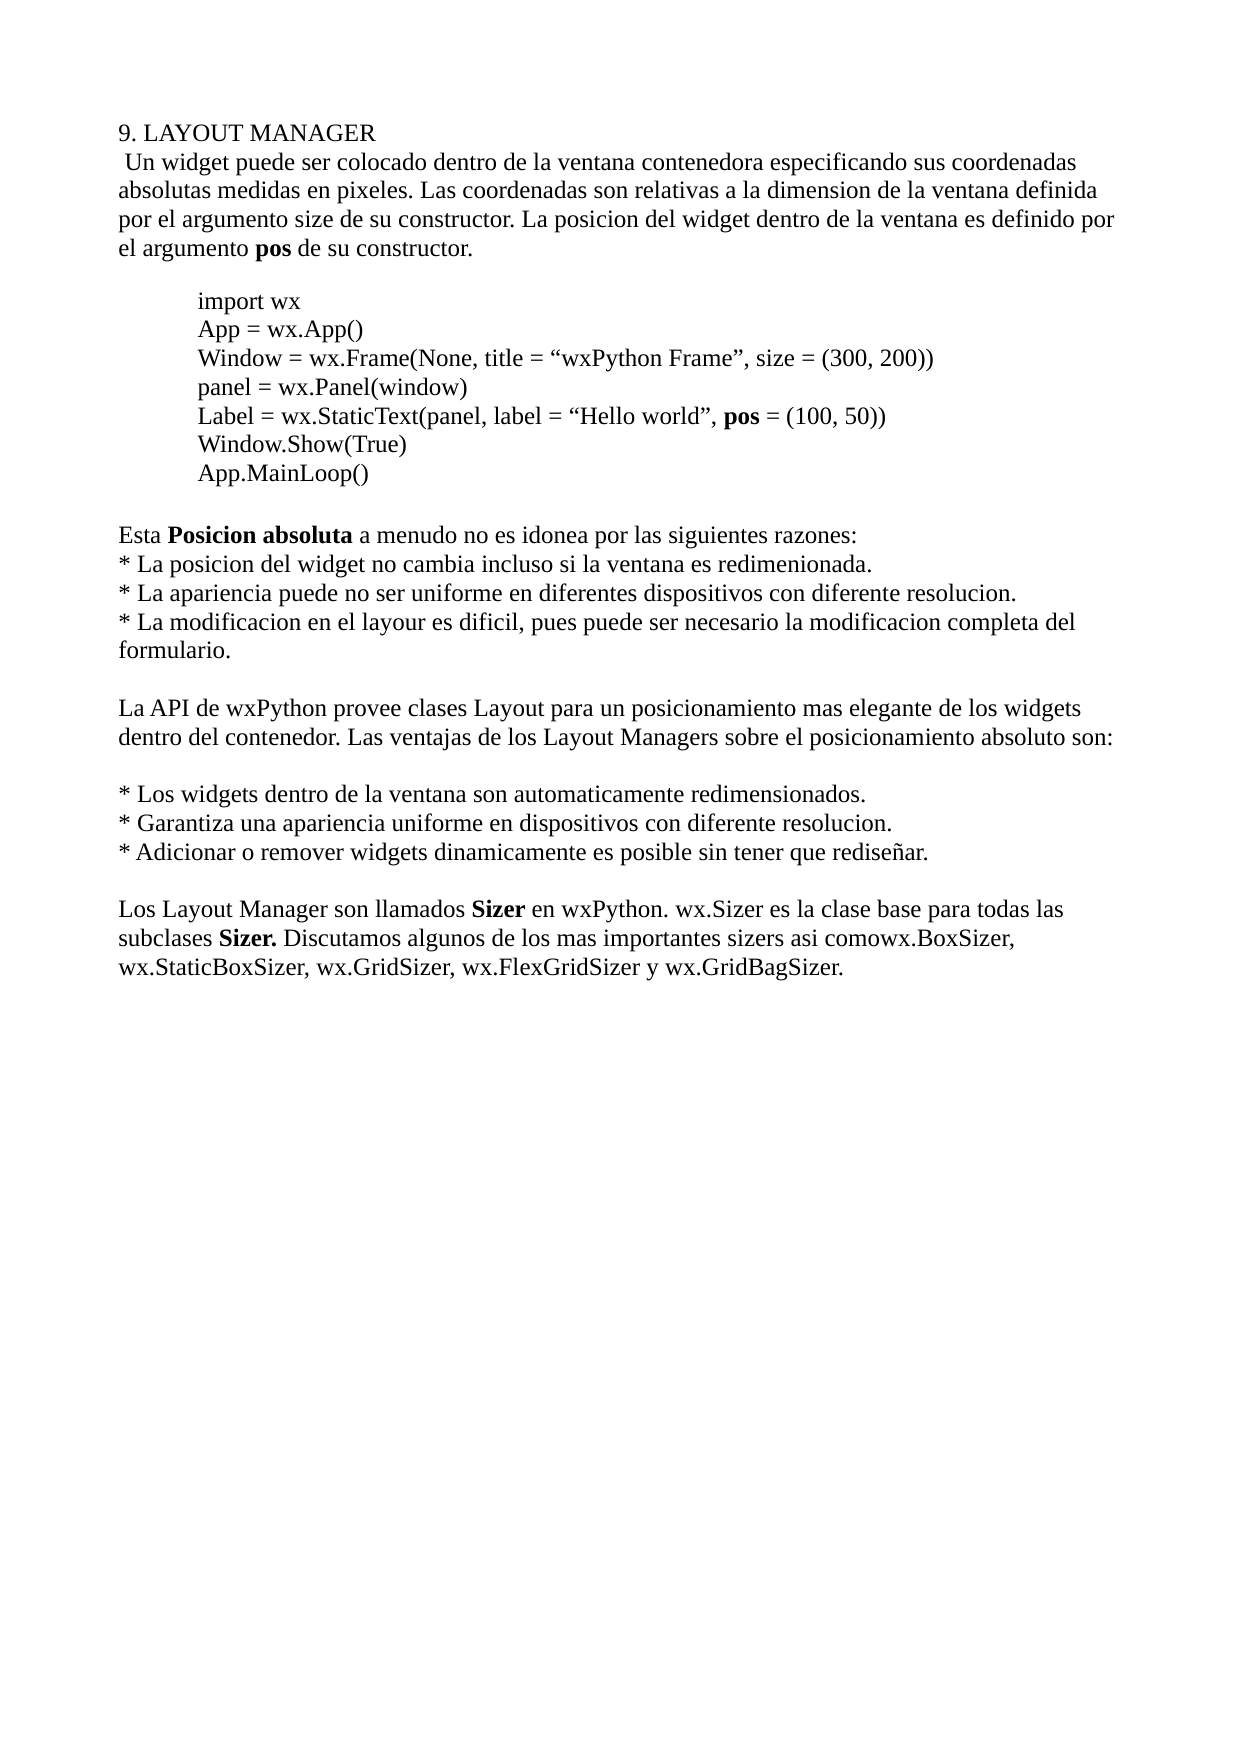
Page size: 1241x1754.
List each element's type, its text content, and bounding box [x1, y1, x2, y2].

text * La posicion del widget no cambia incluso si la ventana es redimenionada. [118, 549, 1122, 578]
text 9. LAYOUT MANAGER [118, 118, 1122, 147]
text * Adicionar o remover widgets dinamicamente es posible sin tener que rediseñar. [118, 837, 1122, 866]
text Esta Posicion absoluta a menudo no es idonea por las siguientes razones: [118, 521, 1122, 549]
text * Garantiza una apariencia uniforme en dispositivos con diferente resolucion. [118, 808, 1122, 837]
text Un widget puede ser colocado dentro de la ventana contenedora especificando sus coordenadas absolutas medidas en pixeles. Las coordenadas son relativas a la dimension de la ventana definida por el argumento size de su constructor. La posicion del widget dentro de la ventana es definido por el argumento pos de su constructor. [118, 147, 1122, 262]
text * La modificacion en el layour es dificil, pues puede ser necesario la modificacion completa del formulario. [118, 607, 1122, 664]
text La API de wxPython provee clases Layout para un posicionamiento mas elegante de los widgets dentro del contenedor. Las ventajas de los Layout Managers sobre el posicionamiento absoluto son: [118, 693, 1122, 751]
text * La apariencia puede no ser uniforme en diferentes dispositivos con diferente resolucion. [118, 578, 1122, 607]
text Los Layout Manager son llamados Sizer en wxPython. wx.Sizer es la clase base para todas las subclases Sizer. Discutamos algunos de los mas importantes sizers asi comowx.BoxSizer, wx.StaticBoxSizer, wx.GridSizer, wx.FlexGridSizer y wx.GridBagSizer. [118, 894, 1122, 981]
text * Los widgets dentro de la ventana son automaticamente redimensionados. [118, 779, 1122, 808]
